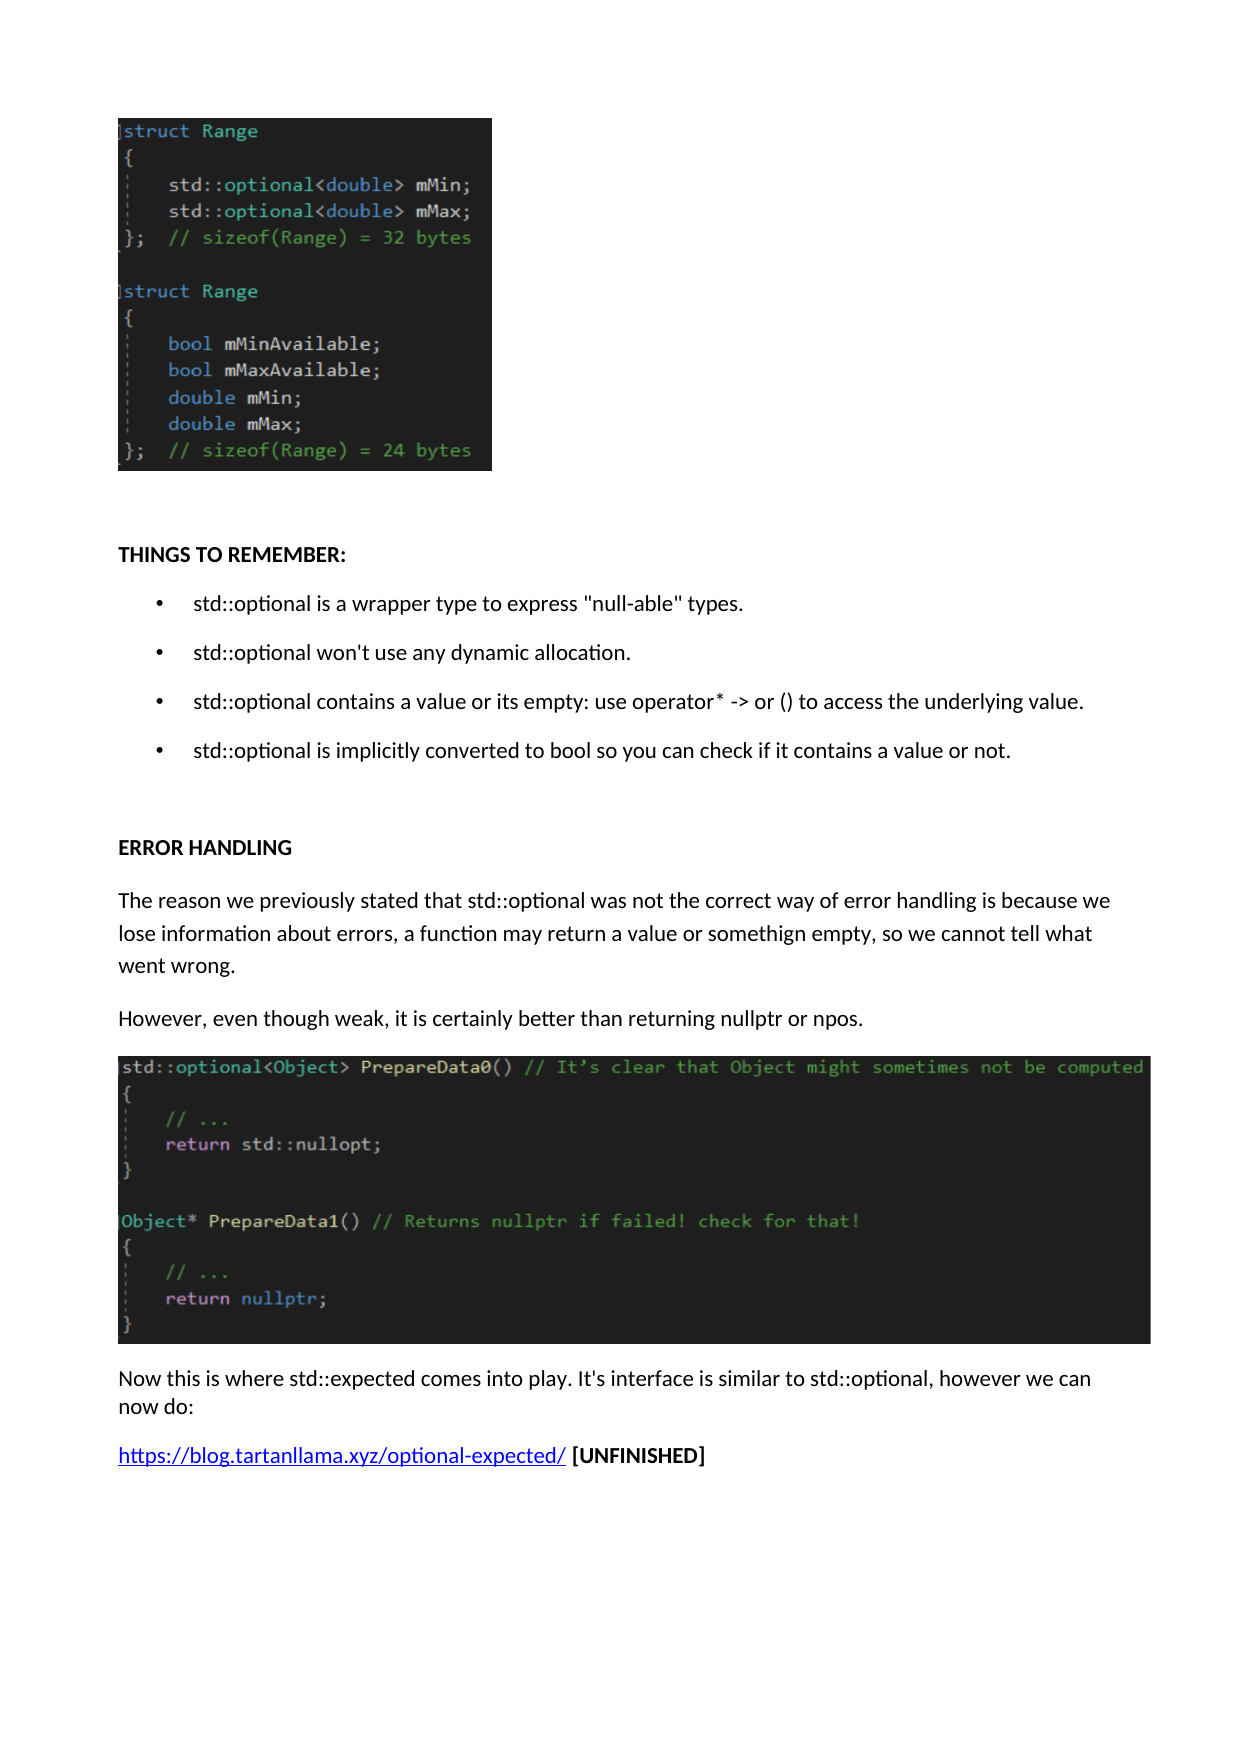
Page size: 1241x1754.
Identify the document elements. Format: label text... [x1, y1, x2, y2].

list std::optional contains a value or its empty: use operator* -> or () to access the underlying value. [156, 687, 1122, 715]
text Now this is where std::expected comes into play. It's interface is similar to std::optional, however we can now do: [118, 1364, 1122, 1420]
text ERROR HANDLING [118, 833, 1122, 861]
list std::optional won't use any dynamic allocation. [156, 638, 1122, 666]
text THINGS TO REMEMBER: [118, 540, 1122, 568]
list std::optional is a wrapper type to express "null-able" types. [156, 589, 1122, 617]
text However, even though weak, it is certainly better than returning nullptr or npos. [118, 1004, 1122, 1032]
text https://blog.tartanllama.xyz/optional-expected/ [UNFINISHED] [118, 1441, 1122, 1469]
list std::optional is implicitly converted to bool so you can check if it contains a value or not. [156, 736, 1122, 764]
text The reason we previously stated that std::optional was not the correct way of error handling is because we lose information about errors, a function may return a value or somethign empty, so we cannot tell what went wrong. [118, 886, 1122, 979]
